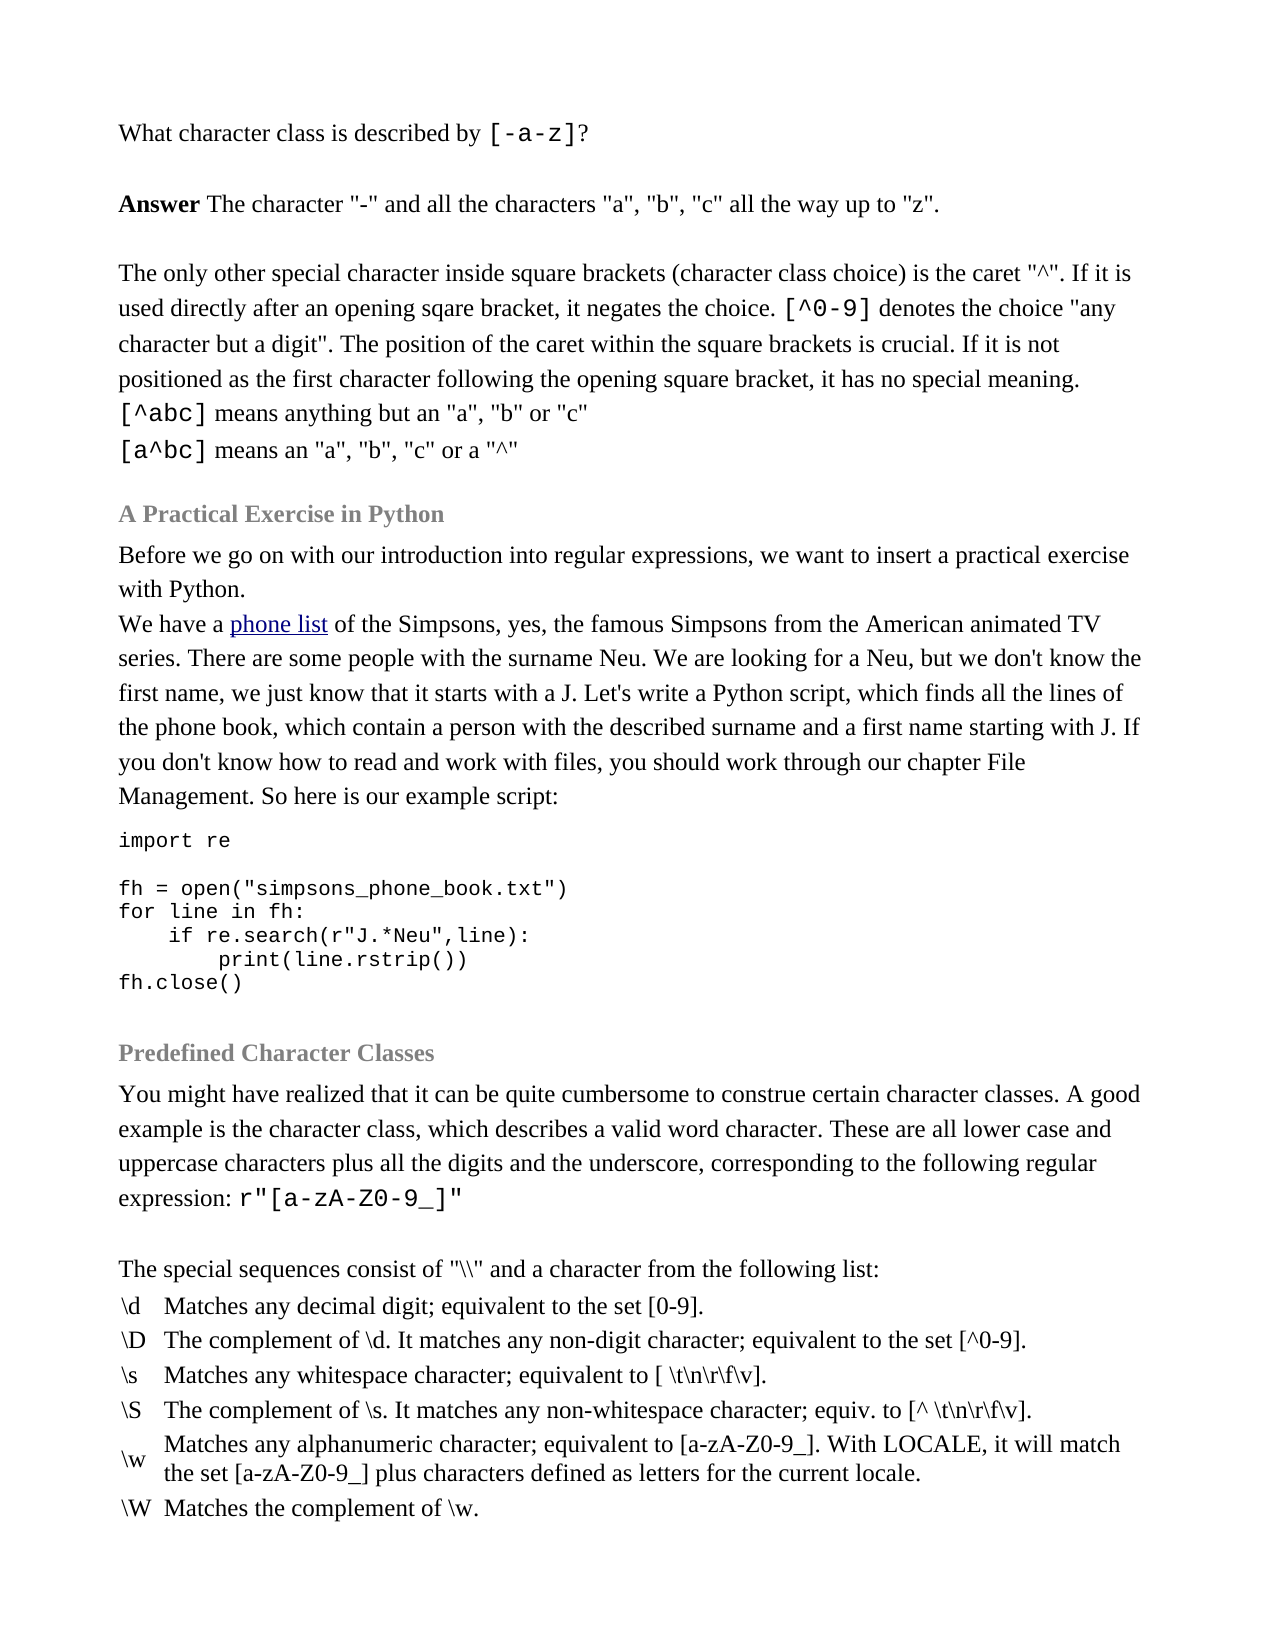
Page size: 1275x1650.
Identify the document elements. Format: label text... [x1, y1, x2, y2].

text if re.search(r"J.*Neu",line): [118, 925, 1157, 949]
table_cell \S [118, 1392, 161, 1426]
subtitle A Practical Exercise in Python [118, 499, 1157, 527]
text fh = open("simpsons_phone_book.txt") [118, 878, 1157, 901]
table_cell \w [118, 1426, 161, 1490]
table_cell The complement of \s. It matches any non-whitespace character; equiv. to [^ \t\n\r\f\v]. [161, 1392, 1157, 1426]
table_cell Matches the complement of \w. [161, 1490, 1157, 1524]
table_header \d [118, 1288, 161, 1323]
table_cell The complement of \d. It matches any non-digit character; equivalent to the set [^0-9]. [161, 1323, 1157, 1357]
table_cell \W [118, 1490, 161, 1524]
text Before we go on with our introduction into regular expressions, we want to insert a practical exercise with Python. We have a phone list of the Simpsons, yes, the famous Simpsons from the American animated TV series. There are some people with the surname Neu. We are looking for a Neu, but we don't know the first name, we just know that it starts with a J. Let's write a Python script, which finds all the lines of the phone book, which contain a person with the described surname and a first name starting with J. If you don't know how to read and work with files, you should work through our chapter File Management. So here is our example script: [118, 540, 1157, 810]
text You might have realized that it can be quite cumbersome to construe certain character classes. A good example is the character class, which describes a valid word character. These are all lower case and uppercase characters plus all the digits and the underscore, corresponding to the following regular expression: r"[a-zA-Z0-9_]" The special sequences consist of "\\" and a character from the following list: [118, 1079, 1157, 1282]
table_cell Matches any alphanumeric character; equivalent to [a-zA-Z0-9_]. With LOCALE, it will match the set [a-zA-Z0-9_] plus characters defined as letters for the current locale. [161, 1426, 1157, 1490]
text What character class is described by [-a-z]? Answer The character "-" and all the characters "a", "b", "c" all the way up to "z". The only other special character inside square brackets (character class choice) is the caret "^". If it is used directly after an opening sqare bracket, it negates the choice. [^0-9] denotes the choice "any character but a digit". The position of the caret within the square brackets is crucial. If it is not positioned as the first character following the opening square bracket, it has no special meaning. [^abc] means anything but an "a", "b" or "c" [a^bc] means an "a", "b", "c" or a "^" [118, 118, 1157, 466]
table_cell \s [118, 1357, 161, 1392]
table_cell Matches any whitespace character; equivalent to [ \t\n\r\f\v]. [161, 1357, 1157, 1392]
subtitle Predefined Character Classes [118, 1038, 1157, 1067]
table_header Matches any decimal digit; equivalent to the set [0-9]. [161, 1288, 1157, 1323]
text fh.close() [118, 972, 1157, 996]
table_cell \D [118, 1323, 161, 1357]
text import re [118, 830, 1157, 854]
text for line in fh: [118, 901, 1157, 925]
text print(line.rstrip()) [118, 949, 1157, 972]
